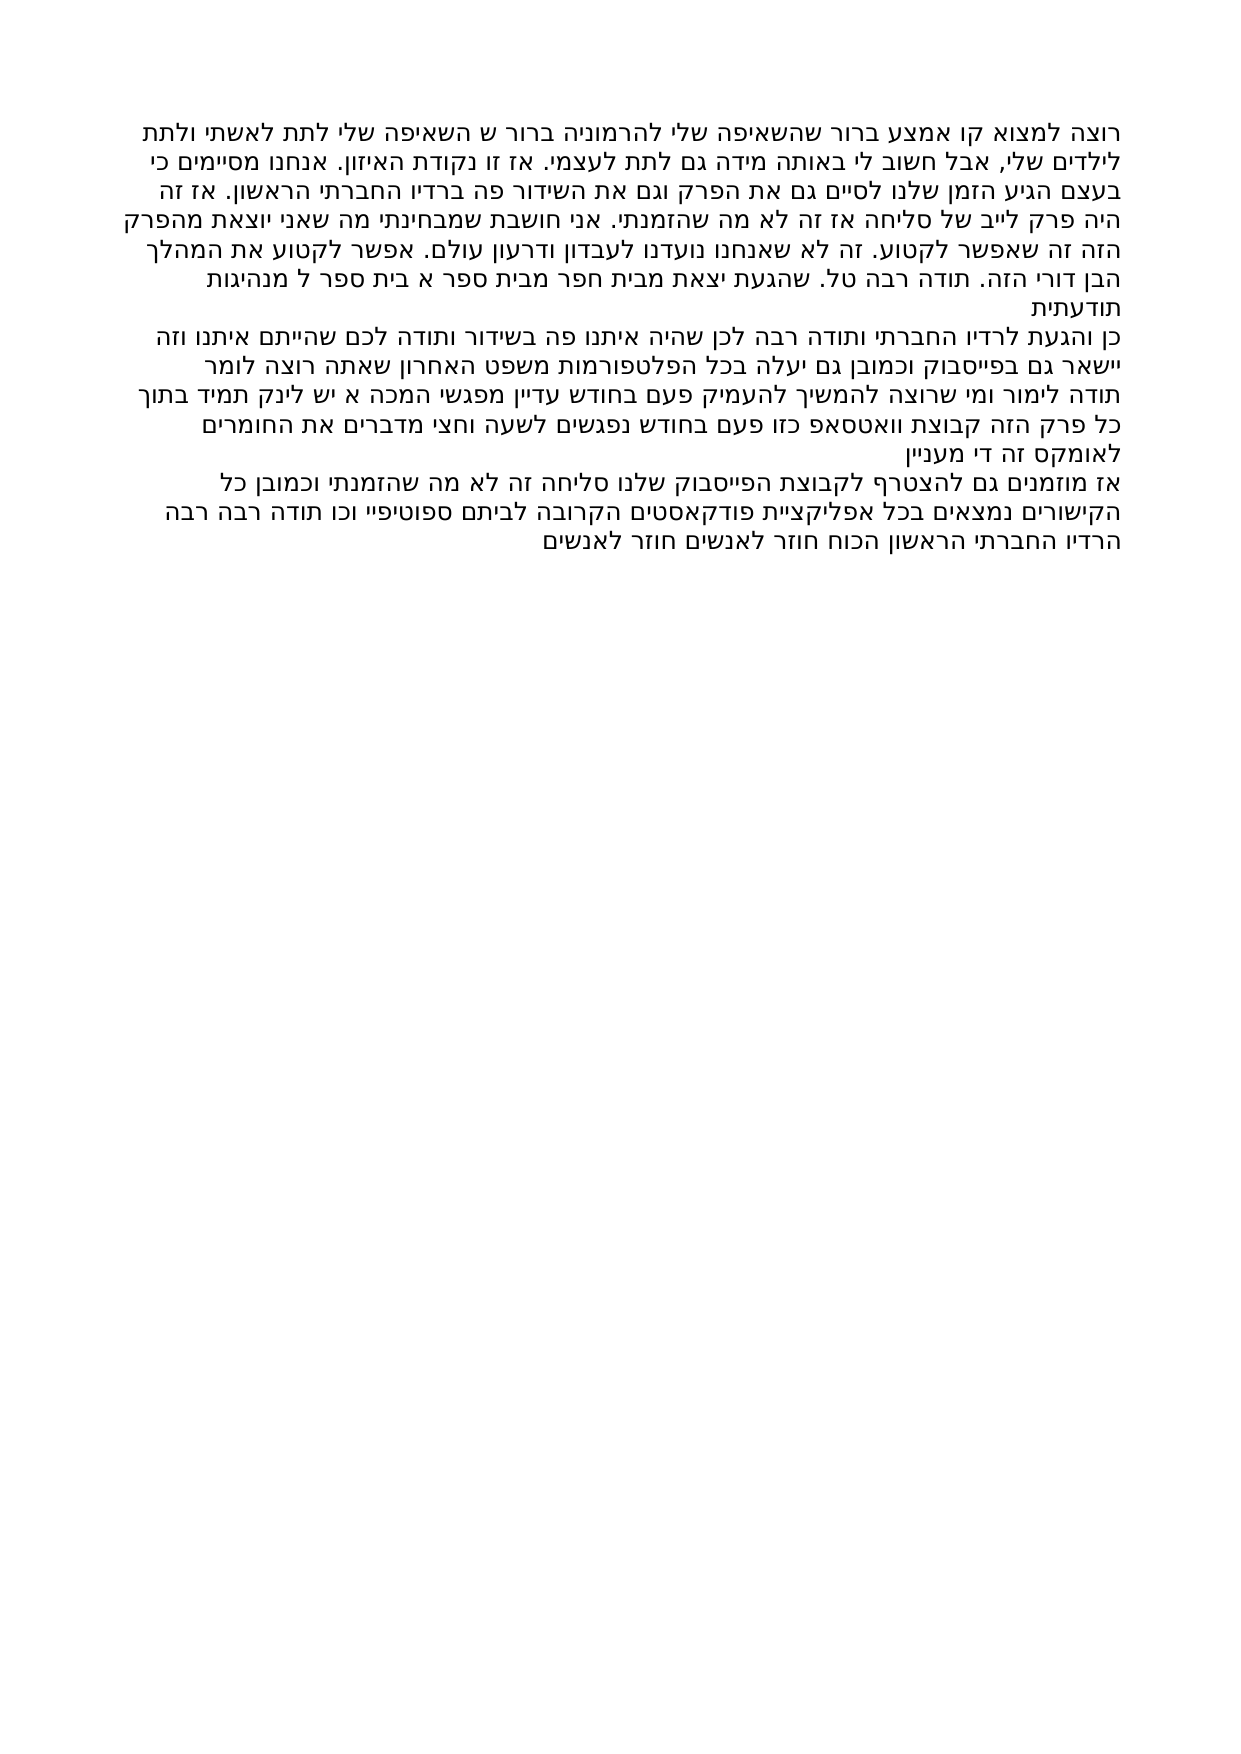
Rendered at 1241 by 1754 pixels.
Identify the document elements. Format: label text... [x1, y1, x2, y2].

text תודה לימור ומי שרוצה להמשיך להעמיק פעם בחודש עדיין מפגשי המכה א יש לינק תמיד בתוך כל פרק הזה קבוצת וואטסאפ כזו פעם בחודש נפגשים לשעה וחצי מדברים את החומרים לאומקס זה די מעניין [118, 381, 1122, 468]
text כן והגעת לרדיו החברתי ותודה רבה לכן שהיה איתנו פה בשידור ותודה לכם שהייתם איתנו וזה יישאר גם בפייסבוק וכמובן גם יעלה בכל הפלטפורמות משפט האחרון שאתה רוצה לומר [118, 322, 1122, 381]
text רוצה למצוא קו אמצע ברור שהשאיפה שלי להרמוניה ברור ש השאיפה שלי לתת לאשתי ולתת לילדים שלי, אבל חשוב לי באותה מידה גם לתת לעצמי. אז זו נקודת האיזון. אנחנו מסיימים כי בעצם הגיע הזמן שלנו לסיים גם את הפרק וגם את השידור פה ברדיו החברתי הראשון. אז זה היה פרק לייב של סליחה אז זה לא מה שהזמנתי. אני חושבת שמבחינתי מה שאני יוצאת מהפרק הזה זה שאפשר לקטוע. זה לא שאנחנו נועדנו לעבדון ודרעון עולם. אפשר לקטוע את המהלך הבן דורי הזה. תודה רבה טל. שהגעת יצאת מבית חפר מבית ספר א בית ספר ל מנהיגות תודעתית [118, 118, 1122, 322]
text אז מוזמנים גם להצטרף לקבוצת הפייסבוק שלנו סליחה זה לא מה שהזמנתי וכמובן כל הקישורים נמצאים בכל אפליקציית פודקאסטים הקרובה לביתם ספוטיפיי וכו תודה רבה רבה [118, 468, 1122, 526]
text הרדיו החברתי הראשון הכוח חוזר לאנשים חוזר לאנשים [118, 526, 1122, 556]
